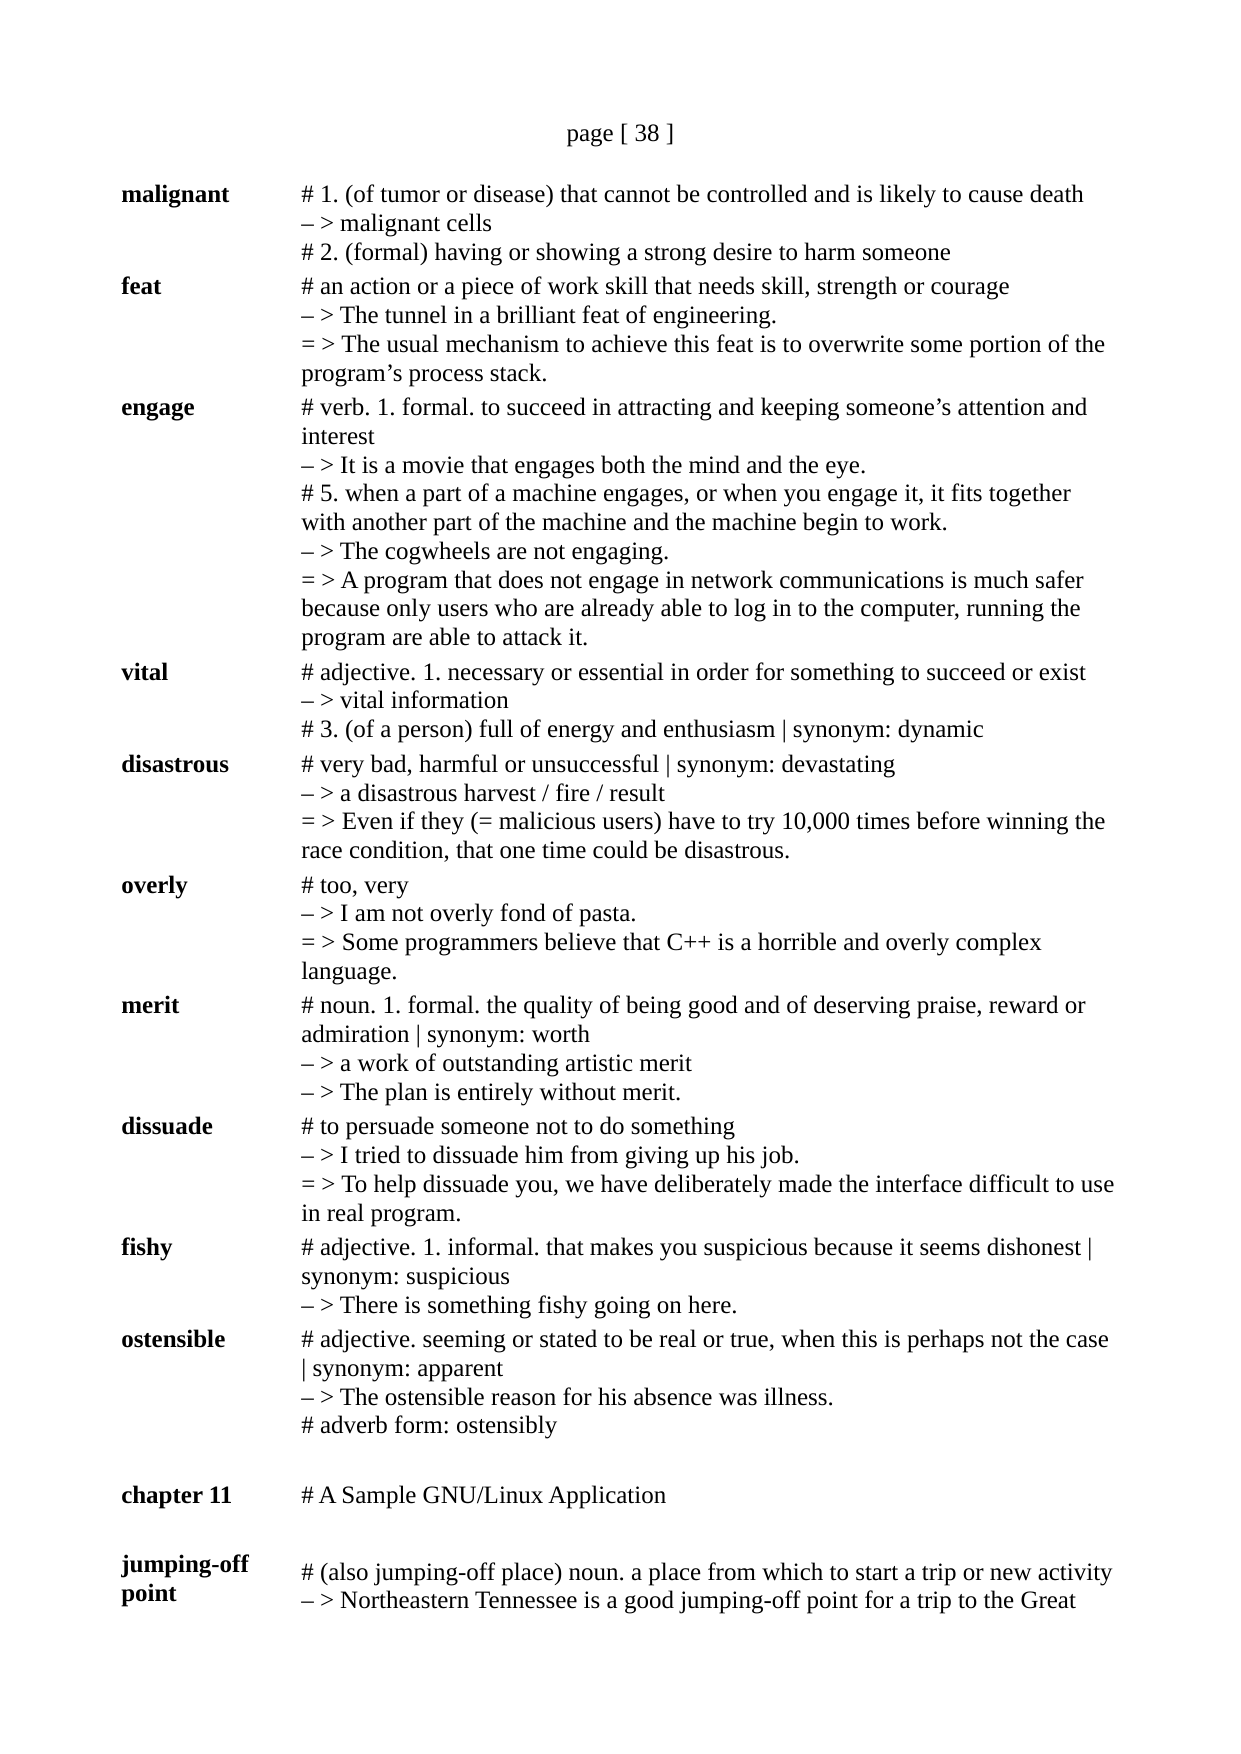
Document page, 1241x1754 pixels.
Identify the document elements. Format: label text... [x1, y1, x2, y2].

table_cell disastrous [118, 746, 298, 867]
table_cell # noun. 1. formal. the quality of being good and of deserving praise, reward or admiration | synonym: worth – > a work of outstanding artistic merit – > The plan is entirely without merit. [298, 988, 1122, 1108]
table_cell # 1. (of tumor or disease) that cannot be controlled and is likely to cause death – > malignant cells # 2. (formal) having or showing a strong desire to harm someone [298, 176, 1122, 268]
table_cell # (also jumping-off place) noun. a place from which to start a trip or new activity – > Northeastern Tennessee is a good jumping-off point for a trip to the Great [298, 1546, 1122, 1625]
table_cell [118, 1442, 298, 1477]
table_cell malignant [118, 176, 298, 268]
table_cell [298, 1442, 1122, 1477]
table_cell # A Sample GNU/Linux Application [298, 1477, 1122, 1511]
table_cell # verb. 1. formal. to succeed in attracting and keeping someone’s attention and interest – > It is a movie that engages both the mind and the eye. # 5. when a part of a machine engages, or when you engage it, it fits together with another part of the machine and the machine begin to work. – > The cogwheels are not engaging. = > A program that does not engage in network communications is much safer because only users who are already able to log in to the computer, running the program are able to attack it. [298, 389, 1122, 654]
table_cell fishy [118, 1229, 298, 1321]
table_cell [118, 1511, 298, 1546]
table_cell jumping-off point [118, 1546, 298, 1625]
table_cell chapter 11 [118, 1477, 298, 1511]
table_cell feat [118, 269, 298, 389]
table_cell merit [118, 988, 298, 1108]
table_cell ostensible [118, 1321, 298, 1442]
table_cell # adjective. seeming or stated to be real or true, when this is perhaps not the case | synonym: apparent – > The ostensible reason for his absence was illness. # adverb form: ostensibly [298, 1321, 1122, 1442]
table_cell overly [118, 867, 298, 988]
table_cell # too, very – > I am not overly fond of pasta. = > Some programmers believe that C++ is a horrible and overly complex language. [298, 867, 1122, 988]
table_cell [298, 1511, 1122, 1546]
table_cell engage [118, 389, 298, 654]
table_cell # to persuade someone not to do something – > I tried to dissuade him from giving up his job. = > To help dissuade you, we have deliberately made the interface difficult to use in real program. [298, 1109, 1122, 1229]
table_cell vital [118, 654, 298, 746]
table_cell # adjective. 1. necessary or essential in order for something to succeed or exist – > vital information # 3. (of a person) full of energy and enthusiasm | synonym: dynamic [298, 654, 1122, 746]
table_cell # an action or a piece of work skill that needs skill, strength or courage – > The tunnel in a brilliant feat of engineering. = > The usual mechanism to achieve this feat is to overwrite some portion of the program’s process stack. [298, 269, 1122, 389]
table_cell dissuade [118, 1109, 298, 1229]
table_cell # adjective. 1. informal. that makes you suspicious because it seems dishonest | synonym: suspicious – > There is something fishy going on here. [298, 1229, 1122, 1321]
table_cell # very bad, harmful or unsuccessful | synonym: devastating – > a disastrous harvest / fire / result = > Even if they (= malicious users) have to try 10,000 times before winning the race condition, that one time could be disastrous. [298, 746, 1122, 867]
